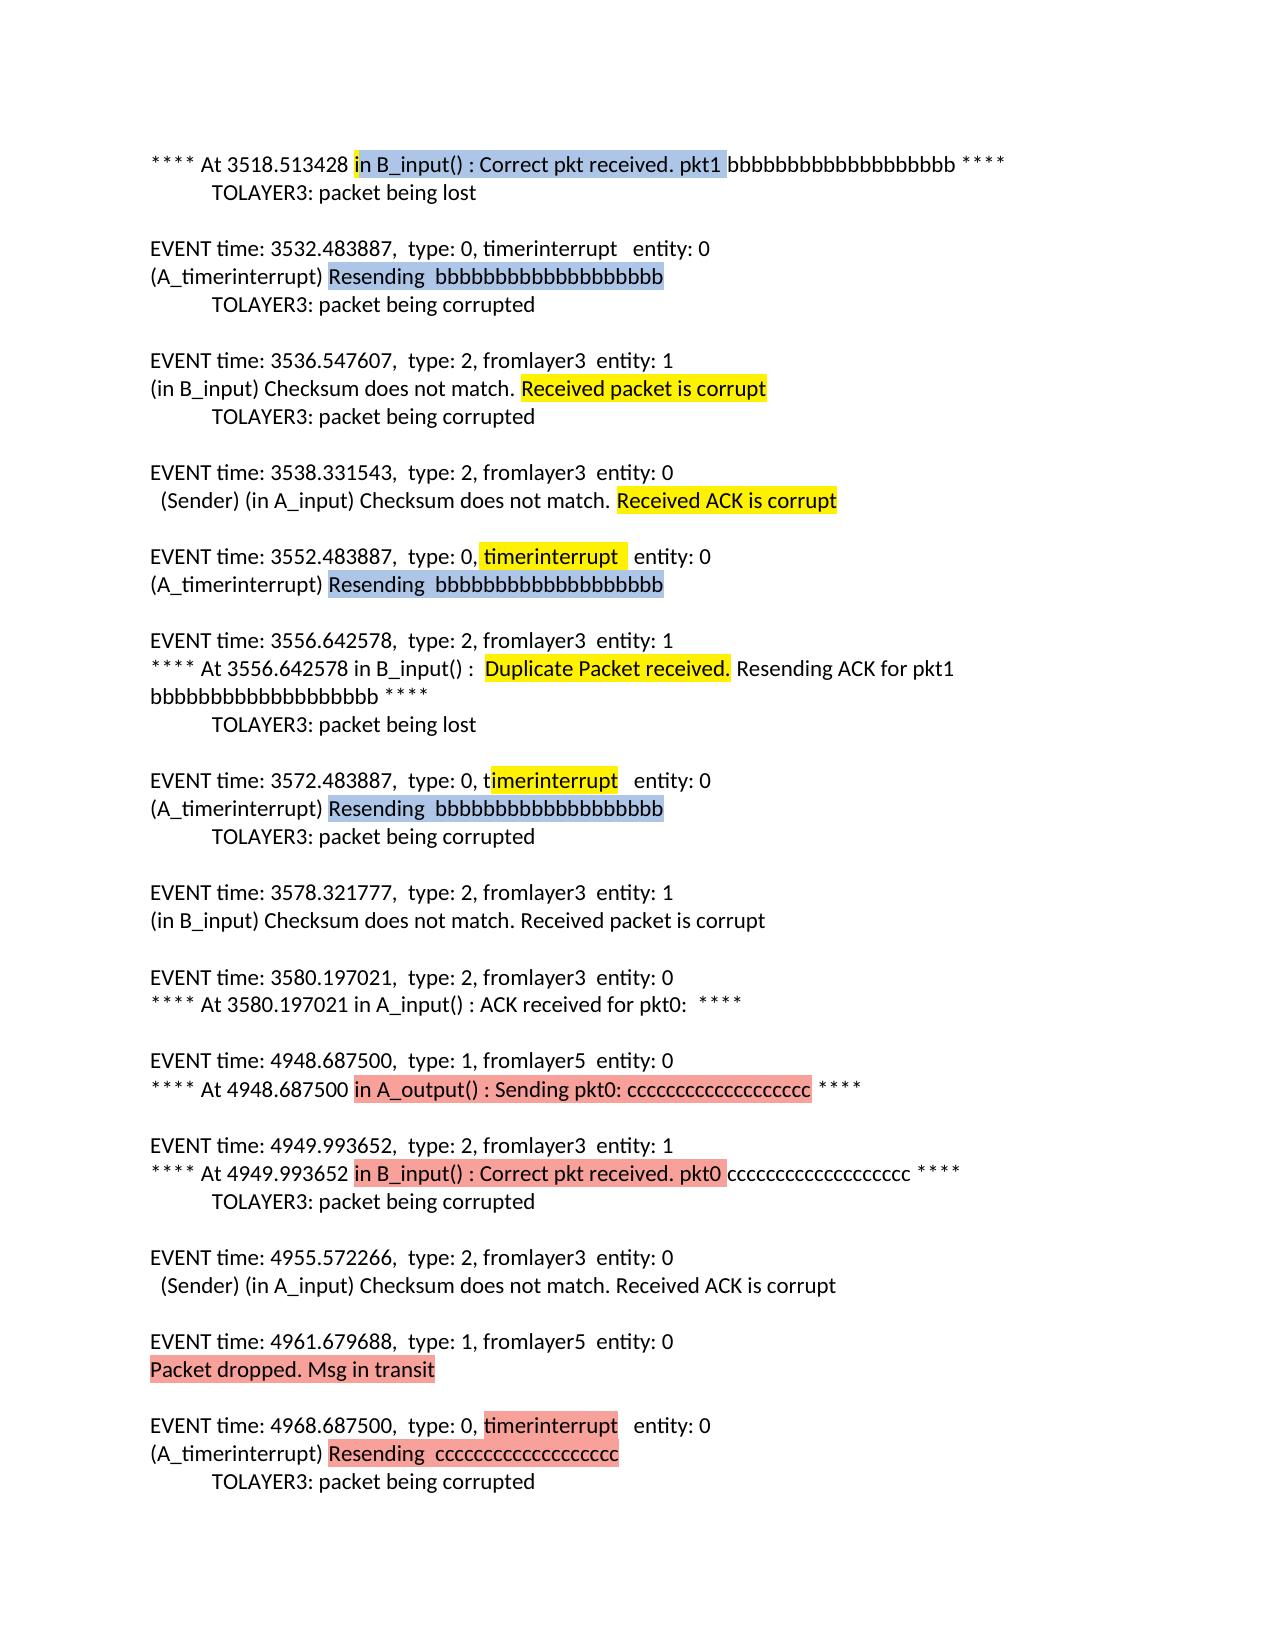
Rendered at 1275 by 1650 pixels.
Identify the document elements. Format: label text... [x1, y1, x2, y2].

text (Sender) (in A_input) Checksum does not match. Received ACK is corrupt [150, 1271, 1125, 1299]
text EVENT time: 3578.321777, type: 2, fromlayer3 entity: 1 [150, 878, 1125, 907]
text TOLAYER3: packet being lost [150, 710, 1125, 738]
text EVENT time: 3556.642578, type: 2, fromlayer3 entity: 1 [150, 626, 1125, 654]
text **** At 3580.197021 in A_input() : ACK received for pkt0: **** [150, 991, 1125, 1019]
text (A_timerinterrupt) Resending ccccccccccccccccccc [150, 1439, 1125, 1467]
text TOLAYER3: packet being corrupted [150, 1467, 1125, 1495]
text EVENT time: 3580.197021, type: 2, fromlayer3 entity: 0 [150, 963, 1125, 991]
text (Sender) (in A_input) Checksum does not match. Received ACK is corrupt [150, 486, 1125, 514]
text (A_timerinterrupt) Resending bbbbbbbbbbbbbbbbbbb [150, 570, 1125, 598]
text **** At 3518.513428 in B_input() : Correct pkt received. pkt1 bbbbbbbbbbbbbbbbbbb **** [150, 150, 1125, 178]
text Packet dropped. Msg in transit [150, 1355, 1125, 1383]
text EVENT time: 4948.687500, type: 1, fromlayer5 entity: 0 [150, 1047, 1125, 1075]
text TOLAYER3: packet being corrupted [150, 290, 1125, 318]
text **** At 4948.687500 in A_output() : Sending pkt0: ccccccccccccccccccc **** [150, 1075, 1125, 1103]
text (in B_input) Checksum does not match. Received packet is corrupt [150, 907, 1125, 934]
text EVENT time: 4955.572266, type: 2, fromlayer3 entity: 0 [150, 1243, 1125, 1271]
text EVENT time: 4949.993652, type: 2, fromlayer3 entity: 1 [150, 1131, 1125, 1159]
text EVENT time: 4961.679688, type: 1, fromlayer5 entity: 0 [150, 1327, 1125, 1355]
text EVENT time: 3536.547607, type: 2, fromlayer3 entity: 1 [150, 346, 1125, 374]
text TOLAYER3: packet being lost [150, 178, 1125, 206]
text TOLAYER3: packet being corrupted [150, 1187, 1125, 1215]
text EVENT time: 3552.483887, type: 0, timerinterrupt entity: 0 [150, 542, 1125, 570]
text **** At 3556.642578 in B_input() : Duplicate Packet received. Resending ACK for pkt1 bbbbbbbbbbbbbbbbbbb **** [150, 654, 1125, 710]
text (in B_input) Checksum does not match. Received packet is corrupt [150, 374, 1125, 402]
text EVENT time: 4968.687500, type: 0, timerinterrupt entity: 0 [150, 1411, 1125, 1439]
text TOLAYER3: packet being corrupted [150, 402, 1125, 430]
text EVENT time: 3572.483887, type: 0, timerinterrupt entity: 0 [150, 766, 1125, 794]
text TOLAYER3: packet being corrupted [150, 822, 1125, 851]
text (A_timerinterrupt) Resending bbbbbbbbbbbbbbbbbbb [150, 262, 1125, 290]
text (A_timerinterrupt) Resending bbbbbbbbbbbbbbbbbbb [150, 794, 1125, 822]
text EVENT time: 3538.331543, type: 2, fromlayer3 entity: 0 [150, 458, 1125, 486]
text **** At 4949.993652 in B_input() : Correct pkt received. pkt0 ccccccccccccccccccc **** [150, 1159, 1125, 1187]
text EVENT time: 3532.483887, type: 0, timerinterrupt entity: 0 [150, 234, 1125, 262]
